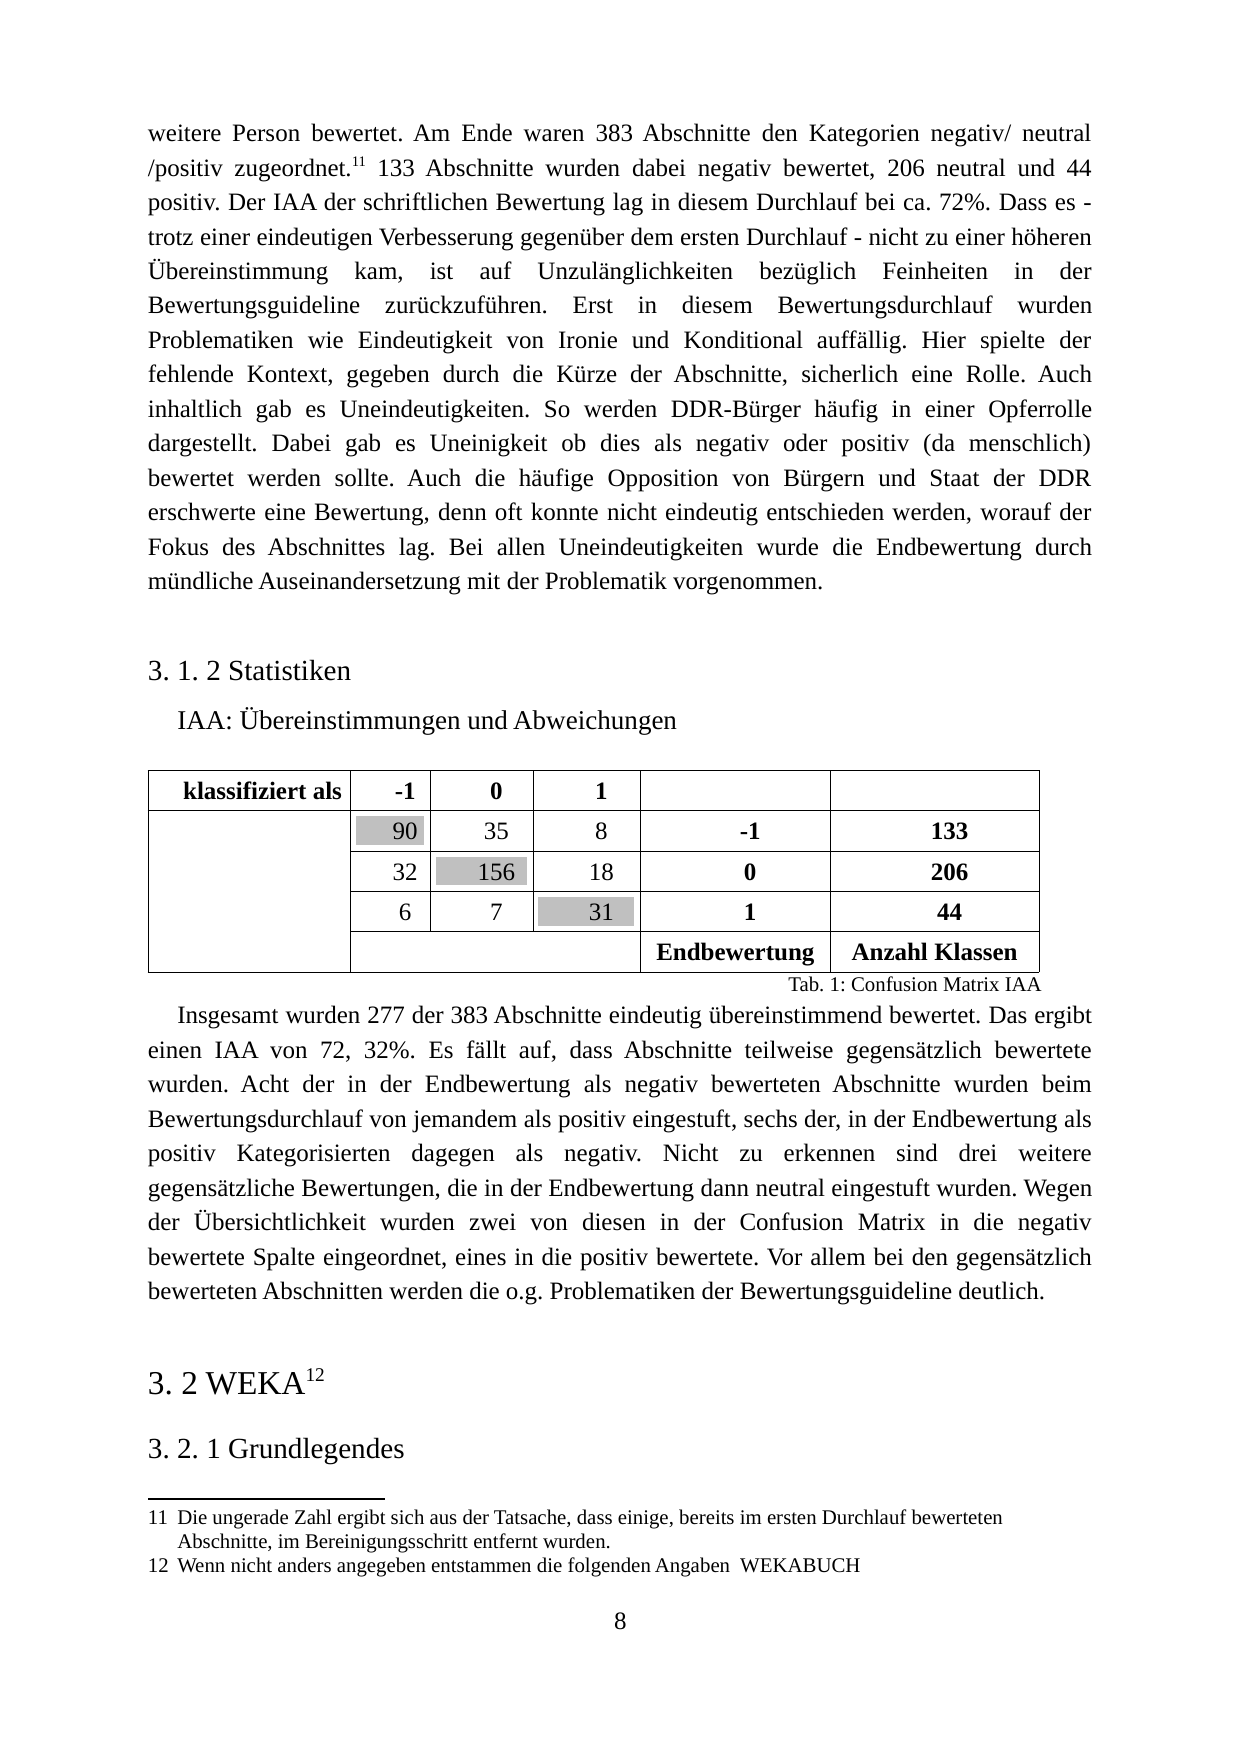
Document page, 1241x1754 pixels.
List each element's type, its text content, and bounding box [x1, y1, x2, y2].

text 3. 2 WEKA [148, 1363, 1093, 1401]
table_cell 8 [534, 811, 640, 851]
table_cell [351, 932, 640, 972]
table_cell 18 [534, 852, 640, 891]
table_cell 0 [641, 852, 830, 891]
text Wenn nicht anders angegeben entstammen die folgenden Angaben WEKABUCH [148, 1553, 1093, 1577]
table_header klassifiziert als [149, 771, 350, 810]
text Insgesamt wurden 277 der 383 Abschnitte eindeutig übereinstimmend bewertet. Das ergibt einen IAA von 72, 32%. Es fällt auf, dass Abschnitte teilweise gegensätzlich bewertete wurden. Acht der in der Endbewertung als negativ bewerteten Abschnitte wurden beim Bewertungsdurchlauf von jemandem als positiv eingestuft, sechs der, in der Endbewertung als positiv Kategorisierten dagegen als negativ. Nicht zu erkennen sind drei weitere gegensätzliche Bewertungen, die in der Endbewertung dann neutral eingestuft wurden. Wegen der Übersichtlichkeit wurden zwei von diesen in der Confusion Matrix in die negativ bewertete Spalte eingeordnet, eines in die positiv bewertete. Vor allem bei den gegensätzlich bewerteten Abschnitten werden die o.g. Problematiken der Bewertungsguideline deutlich. [148, 1001, 1093, 1305]
table_cell 1 [641, 892, 830, 931]
table_cell 156 [431, 852, 533, 891]
table_cell Endbewertung [641, 932, 830, 972]
table_cell 6 [351, 892, 430, 931]
text Die ungerade Zahl ergibt sich aus der Tatsache, dass einige, bereits im ersten Durchlauf bewerteten Abschnitte, im Bereinigungsschritt entfernt wurden. [148, 1505, 1093, 1553]
text IAA: Übereinstimmungen und Abweichungen [148, 704, 1093, 735]
table_header 1 [534, 771, 640, 810]
table_cell 44 [831, 892, 1039, 931]
table_cell Anzahl Klassen [831, 932, 1039, 972]
table_cell 90 [351, 811, 430, 851]
table_header -1 [351, 771, 430, 810]
table_cell [149, 811, 350, 972]
text Tab. 1: Confusion Matrix IAA [148, 972, 1093, 996]
table_header [641, 771, 830, 810]
table_header 0 [431, 771, 533, 810]
table_cell 31 [534, 892, 640, 931]
table_cell 7 [431, 892, 533, 931]
table_cell -1 [641, 811, 830, 851]
text weitere Person bewertet. Am Ende waren 383 Abschnitte den Kategorien negativ/ neutral /positiv zugeordnet. 133 Abschnitte wurden dabei negativ bewertet, 206 neutral und 44 positiv. Der IAA der schriftlichen Bewertung lag in diesem Durchlauf bei ca. 72%. Dass es - trotz einer eindeutigen Verbesserung gegenüber dem ersten Durchlauf - nicht zu einer höheren Übereinstimmung kam, ist auf Unzulänglichkeiten bezüglich Feinheiten in der Bewertungsguideline zurückzuführen. Erst in diesem Bewertungsdurchlauf wurden Problematiken wie Eindeutigkeit von Ironie und Konditional auffällig. Hier spielte der fehlende Kontext, gegeben durch die Kürze der Abschnitte, sicherlich eine Rolle. Auch inhaltlich gab es Uneindeutigkeiten. So werden DDR-Bürger häufig in einer Opferrolle dargestellt. Dabei gab es Uneinigkeit ob dies als negativ oder positiv (da menschlich) bewertet werden sollte. Auch die häufige Opposition von Bürgern und Staat der DDR erschwerte eine Bewertung, denn oft konnte nicht eindeutig entschieden werden, worauf der Fokus des Abschnittes lag. Bei allen Uneindeutigkeiten wurde die Endbewertung durch mündliche Auseinandersetzung mit der Problematik vorgenommen. [148, 118, 1093, 595]
text 3. 2. 1 Grundlegendes [148, 1431, 1093, 1464]
table_header [831, 771, 1039, 810]
text 3. 1. 2 Statistiken [148, 653, 1093, 687]
table_cell 35 [431, 811, 533, 851]
table_cell 206 [831, 852, 1039, 891]
table_cell 133 [831, 811, 1039, 851]
table_cell 32 [351, 852, 430, 891]
